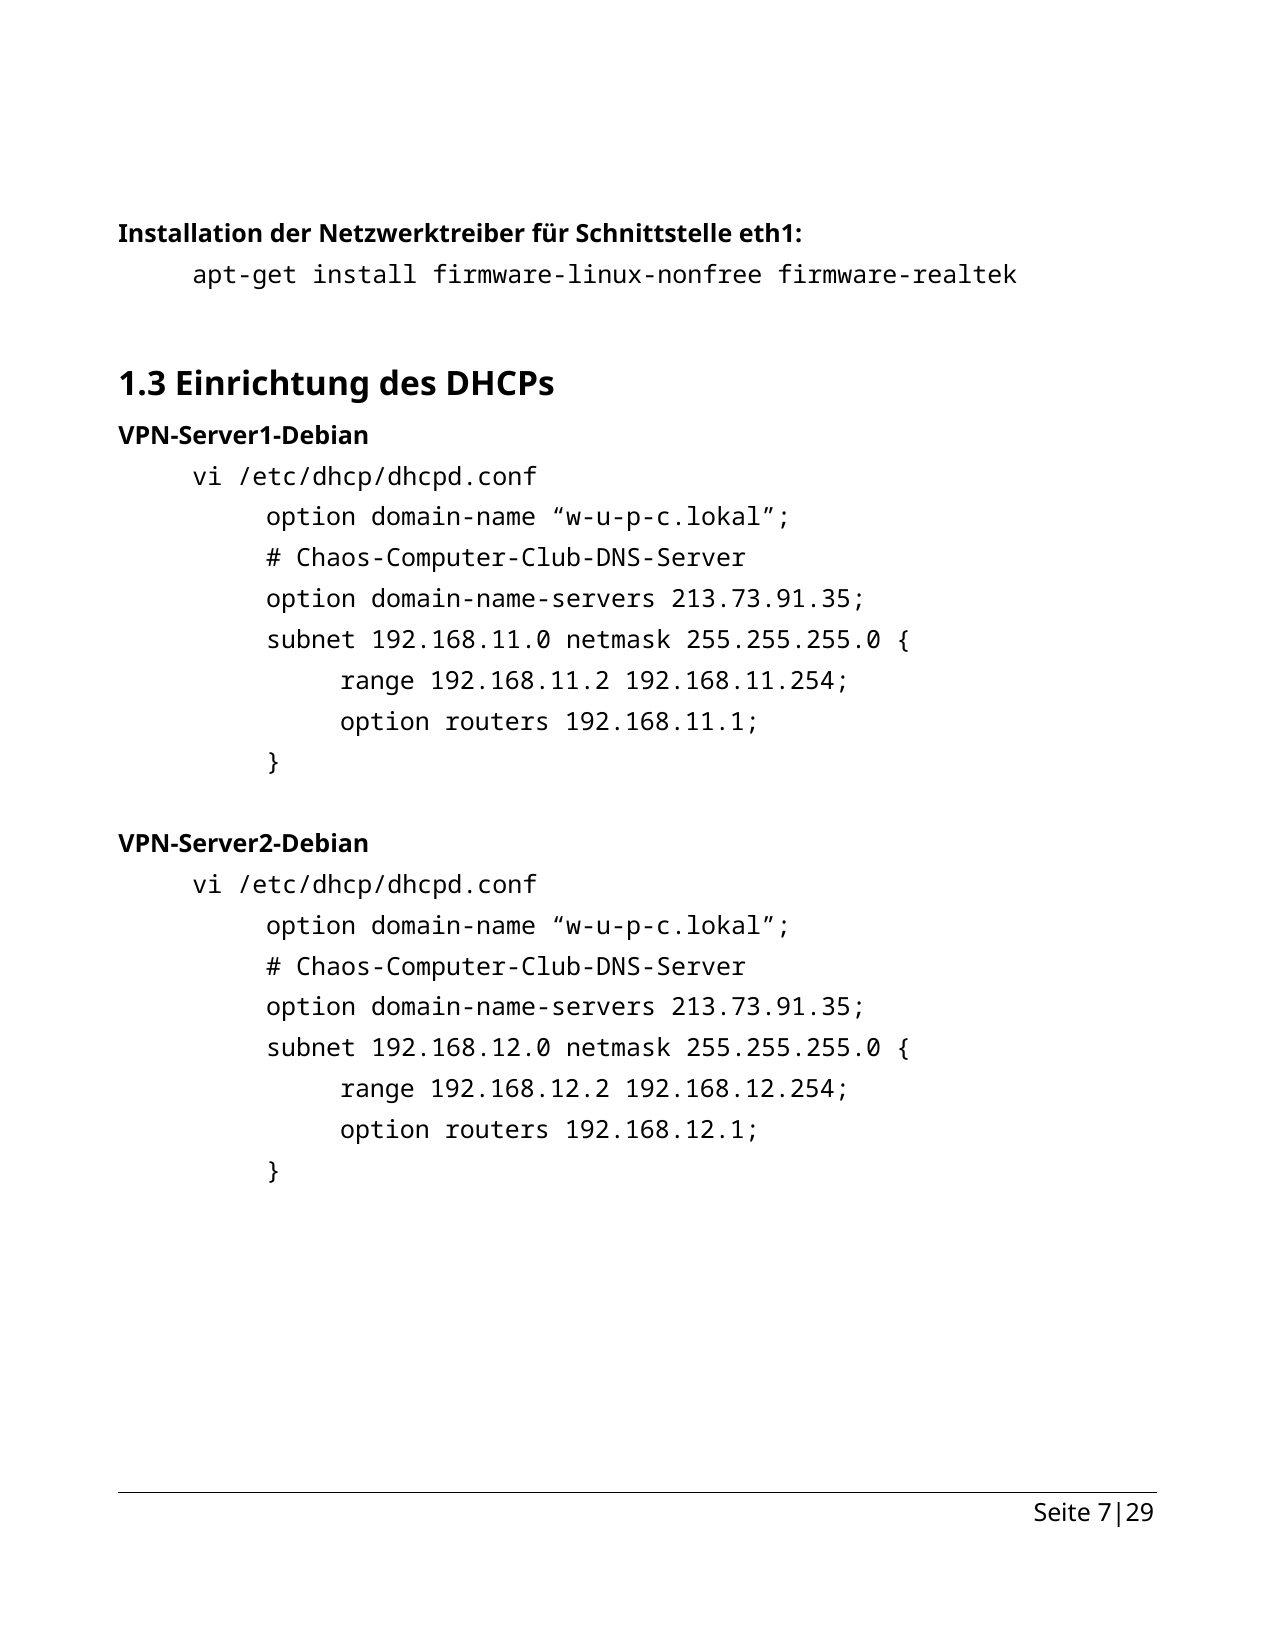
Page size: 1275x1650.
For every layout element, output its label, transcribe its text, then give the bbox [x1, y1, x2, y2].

text range 192.168.11.2 192.168.11.254; [118, 662, 1157, 696]
text VPN-Server2-Debian [118, 826, 1157, 860]
text option domain-name “w-u-p-c.lokal”; [118, 907, 1157, 941]
text range 192.168.12.2 192.168.12.254; [118, 1071, 1157, 1105]
text option domain-name-servers 213.73.91.35; [118, 989, 1157, 1023]
text Installation der Netzwerktreiber für Schnittstelle eth1: [118, 216, 1157, 250]
text apt-get install firmware-linux-nonfree firmware-realtek [118, 257, 1157, 291]
text VPN-Server1-Debian [118, 417, 1157, 451]
text subnet 192.168.12.0 netmask 255.255.255.0 { [118, 1030, 1157, 1064]
text } [118, 1152, 1157, 1186]
text option routers 192.168.12.1; [118, 1111, 1157, 1146]
text subnet 192.168.11.0 netmask 255.255.255.0 { [118, 621, 1157, 656]
text # Chaos-Computer-Club-DNS-Server [118, 540, 1157, 574]
text # Chaos-Computer-Club-DNS-Server [118, 948, 1157, 982]
subtitle 1.3 Einrichtung des DHCPs [118, 359, 1157, 405]
text option domain-name “w-u-p-c.lokal”; [118, 499, 1157, 533]
text option routers 192.168.11.1; [118, 703, 1157, 737]
text vi /etc/dhcp/dhcpd.conf [118, 866, 1157, 901]
text option domain-name-servers 213.73.91.35; [118, 581, 1157, 615]
text vi /etc/dhcp/dhcpd.conf [118, 458, 1157, 492]
text } [118, 744, 1157, 778]
